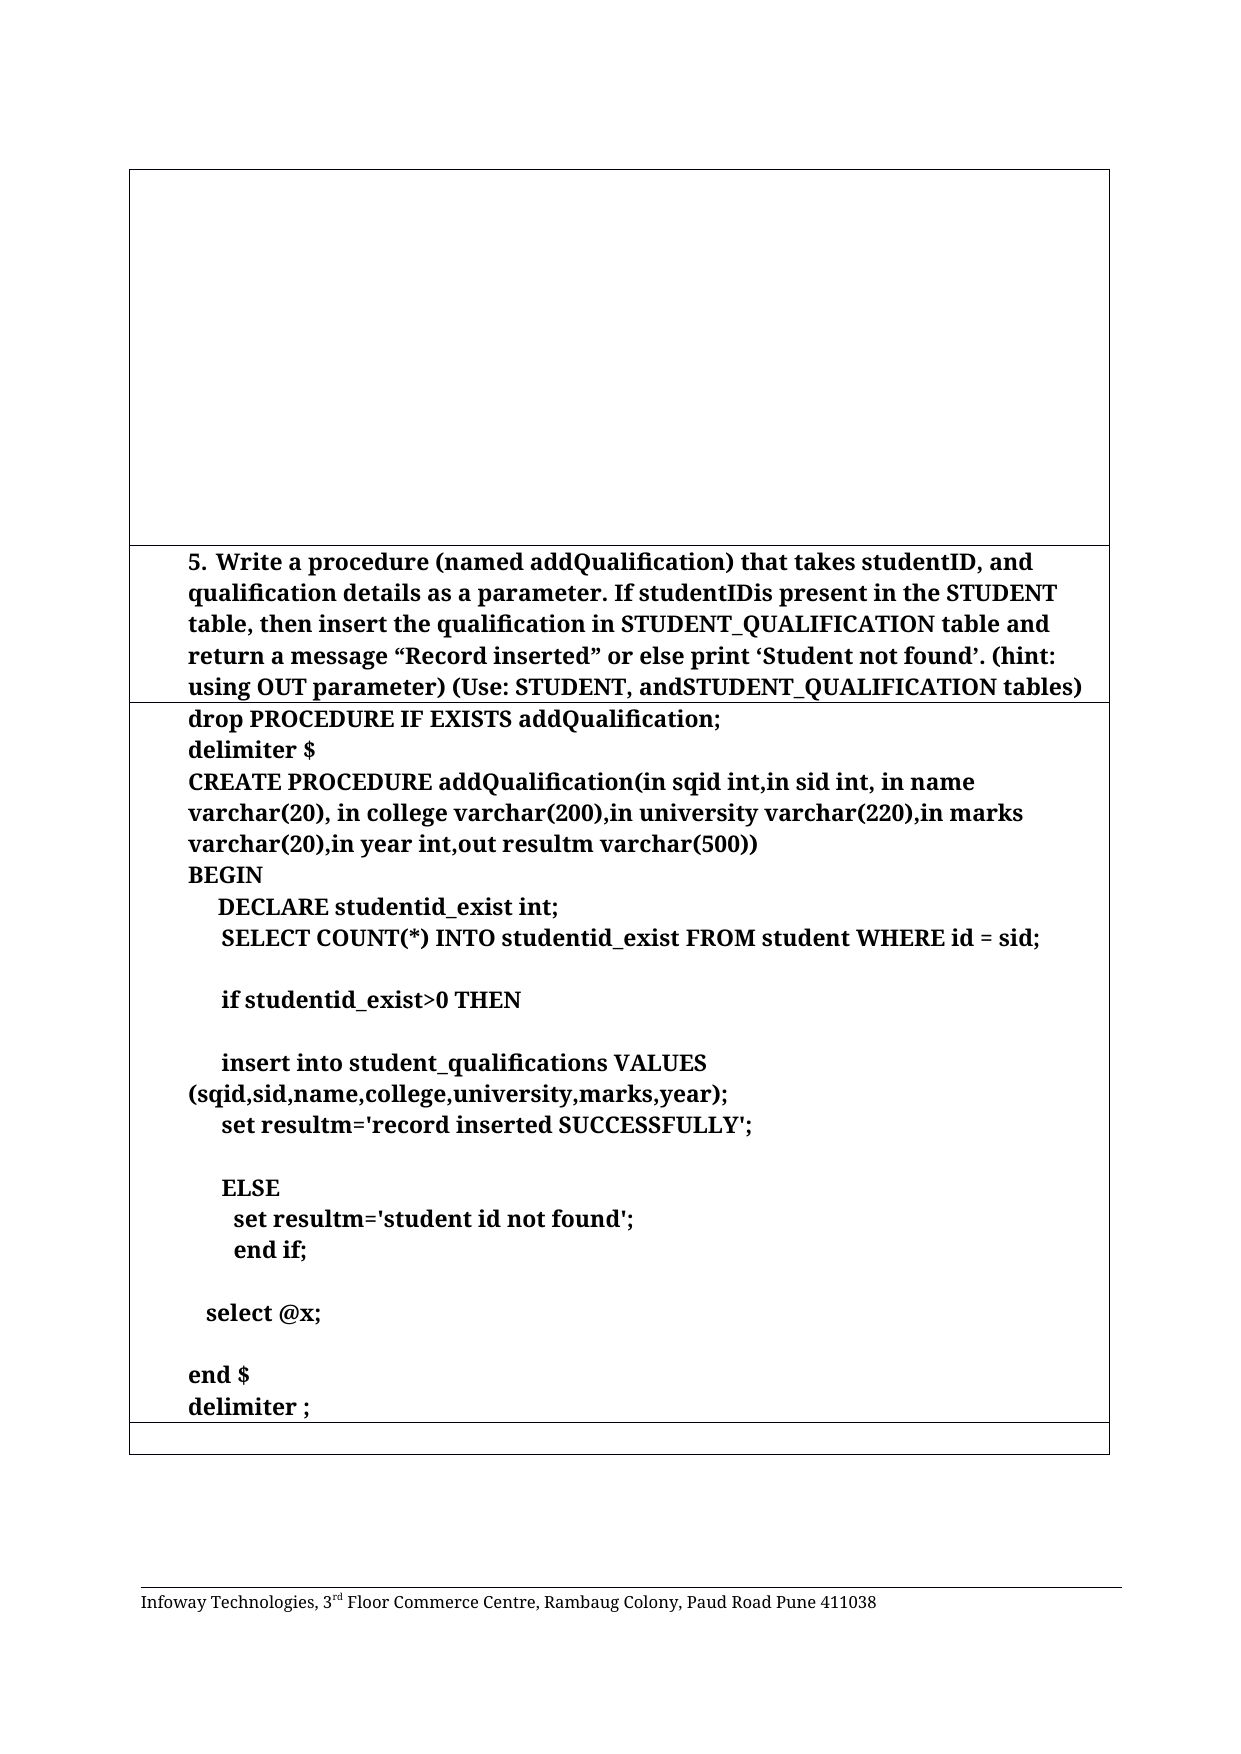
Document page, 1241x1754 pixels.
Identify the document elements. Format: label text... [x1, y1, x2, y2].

table_cell drop PROCEDURE IF EXISTS addQualification; delimiter $ CREATE PROCEDURE addQualification(in sqid int,in sid int, in name varchar(20), in college varchar(200),in university varchar(220),in marks varchar(20),in year int,out resultm varchar(500)) BEGIN DECLARE studentid_exist int; SELECT COUNT(*) INTO studentid_exist FROM student WHERE id = sid; if studentid_exist>0 THEN insert into student_qualifications VALUES (sqid,sid,name,college,university,marks,year); set resultm='record inserted SUCCESSFULLY'; ELSE set resultm='student id not found'; end if; select @x; end $ delimiter ; [130, 703, 1109, 1422]
table_cell [130, 170, 1109, 545]
table_cell Write a procedure (named addQualification) that takes studentID, and qualification details as a parameter. If studentIDis present in the STUDENT table, then insert the qualification in STUDENT_QUALIFICATION table and return a message “Record inserted” or else print ‘Student not found’. (hint: using OUT parameter) (Use: STUDENT, andSTUDENT_QUALIFICATION tables) [130, 546, 1109, 702]
table_cell [130, 1423, 1109, 1454]
